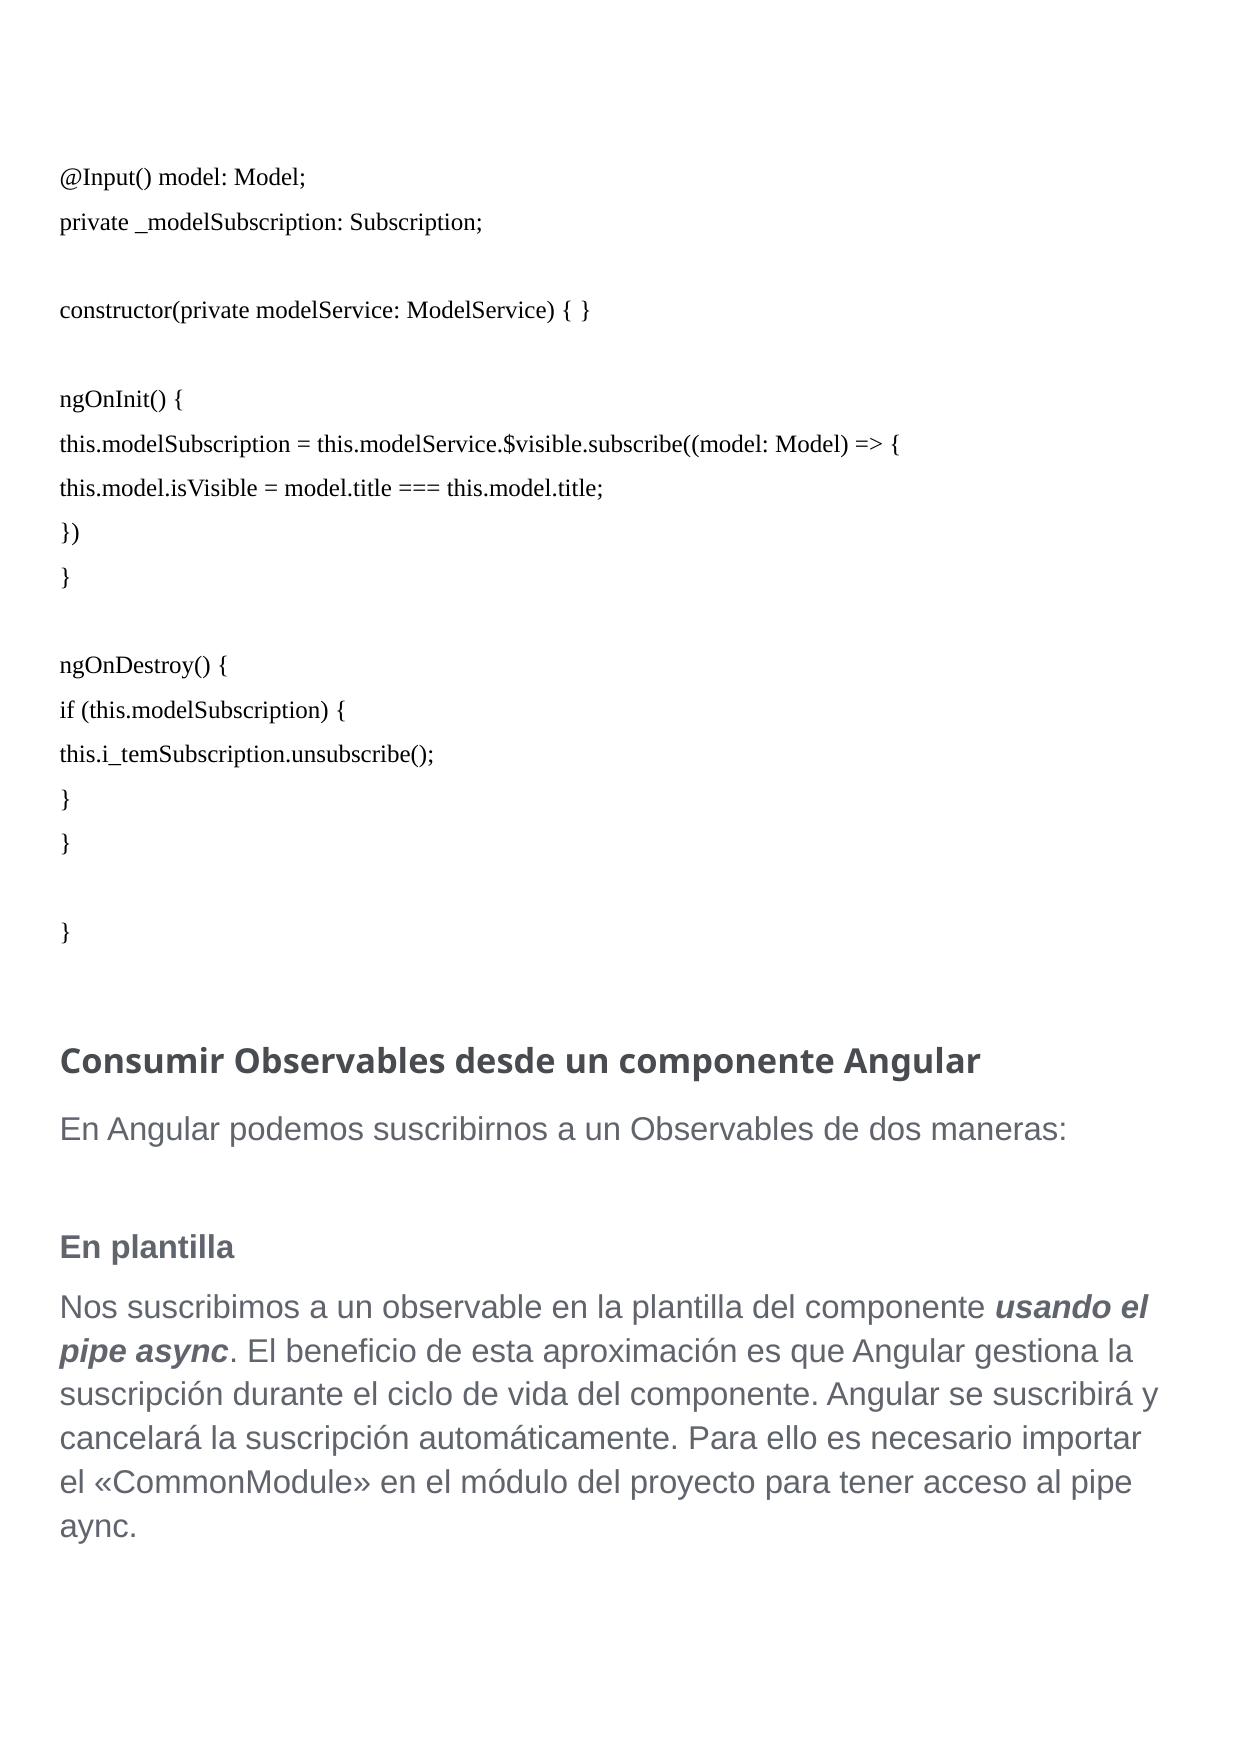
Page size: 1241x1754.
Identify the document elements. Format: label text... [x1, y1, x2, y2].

text En Angular podemos suscribirnos a un Observables de dos maneras: [59, 1103, 1170, 1147]
text En plantilla [59, 1222, 1170, 1266]
table_header @Input() model: Model; private _modelSubscription: Subscription; constructor(private modelService: ModelService) { } ngOnInit() { this.modelSubscription = this.modelService.$visible.subscribe((model: Model) => { this.model.isVisible = model.title === this.model.title; }) } ngOnDestroy() { if (this.modelSubscription) { this.i_temSubscription.unsubscribe(); } } } [59, 118, 944, 946]
subtitle Consumir Observables desde un componente Angular [59, 1036, 1170, 1083]
text Nos suscribimos a un observable en la plantilla del componente usando el pipe async. El beneficio de esta aproximación es que Angular gestiona la suscripción durante el ciclo de vida del componente. Angular se suscribirá y cancelará la suscripción automáticamente. Para ello es necesario importar el «CommonModule» en el módulo del proyecto para tener acceso al pipe aync. [59, 1282, 1170, 1544]
